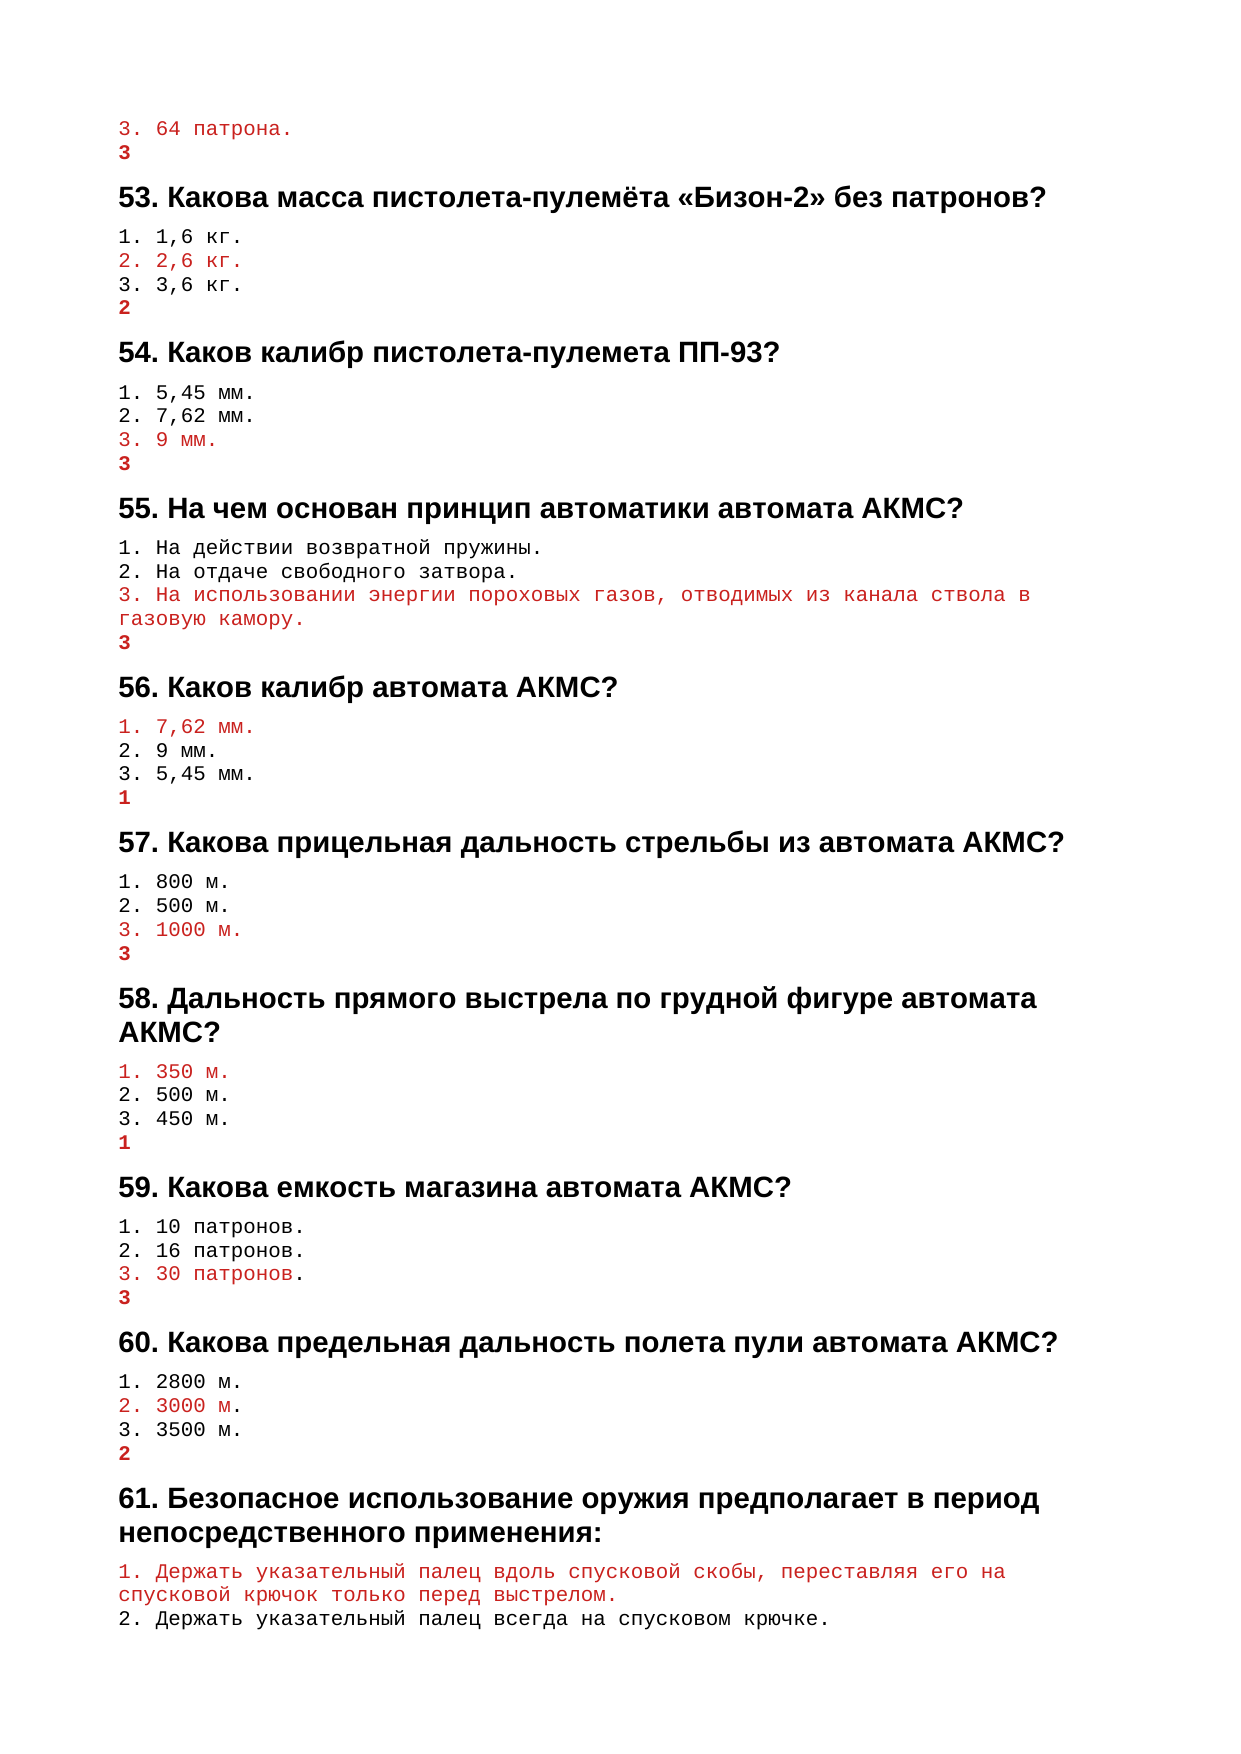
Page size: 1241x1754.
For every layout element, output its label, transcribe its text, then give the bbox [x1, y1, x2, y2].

text 3 [118, 142, 1122, 165]
subtitle 59. Какова емкость магазина автомата АКМС? [118, 1170, 1122, 1204]
text 1 [118, 787, 1122, 811]
text 1. 7,62 мм. [118, 716, 1122, 740]
text 1. 10 патронов. [118, 1216, 1122, 1240]
subtitle 56. Каков калибр автомата АКМС? [118, 670, 1122, 704]
text 1. 350 м. [118, 1061, 1122, 1084]
text 1. 2800 м. [118, 1372, 1122, 1395]
text газовую камору. [118, 608, 1122, 632]
subtitle 60. Какова предельная дальность полета пули автомата АКМС? [118, 1325, 1122, 1359]
text 3. 3500 м. [118, 1419, 1122, 1442]
subtitle 55. На чем основан принцип автоматики автомата АКМС? [118, 491, 1122, 524]
text 3. 64 патрона. [118, 118, 1122, 142]
text 3. 9 мм. [118, 429, 1122, 453]
text 2. 500 м. [118, 895, 1122, 919]
text 3 [118, 453, 1122, 476]
text 2 [118, 297, 1122, 321]
text 3. На использовании энергии пороховых газов, отводимых из канала ствола в [118, 584, 1122, 608]
text 3. 5,45 мм. [118, 763, 1122, 787]
text 3 [118, 632, 1122, 655]
text 3 [118, 942, 1122, 966]
text 2. 500 м. [118, 1084, 1122, 1108]
text 1 [118, 1132, 1122, 1155]
text 1. 5,45 мм. [118, 382, 1122, 405]
text 2. 2,6 кг. [118, 250, 1122, 273]
text 1. 1,6 кг. [118, 226, 1122, 250]
subtitle 57. Какова прицельная дальность стрельбы из автомата АКМС? [118, 825, 1122, 859]
text 2. Держать указательный палец всегда на спусковом крючке. [118, 1608, 1122, 1632]
text 1. 800 м. [118, 872, 1122, 895]
text 3. 450 м. [118, 1108, 1122, 1132]
subtitle 53. Какова масса пистолета-пулемёта «Бизон-2» без патронов? [118, 180, 1122, 214]
text 2. 9 мм. [118, 740, 1122, 763]
text 2. На отдаче свободного затвора. [118, 561, 1122, 584]
text 3 [118, 1287, 1122, 1311]
subtitle 58. Дальность прямого выстрела по грудной фигуре автомата АКМС? [118, 981, 1122, 1048]
text 1. Держать указательный палец вдоль спусковой скобы, переставляя его на [118, 1561, 1122, 1584]
subtitle 61. Безопасное использование оружия предполагает в период непосредственного применения: [118, 1481, 1122, 1548]
subtitle 54. Каков калибр пистолета-пулемета ПП-93? [118, 335, 1122, 369]
text 2 [118, 1442, 1122, 1466]
text 2. 7,62 мм. [118, 405, 1122, 429]
text 3. 3,6 кг. [118, 273, 1122, 297]
text 2. 16 патронов. [118, 1240, 1122, 1263]
text спусковой крючок только перед выстрелом. [118, 1584, 1122, 1608]
text 1. На действии возвратной пружины. [118, 537, 1122, 561]
text 2. 3000 м. [118, 1395, 1122, 1419]
text 3. 30 патронов. [118, 1263, 1122, 1287]
text 3. 1000 м. [118, 919, 1122, 942]
